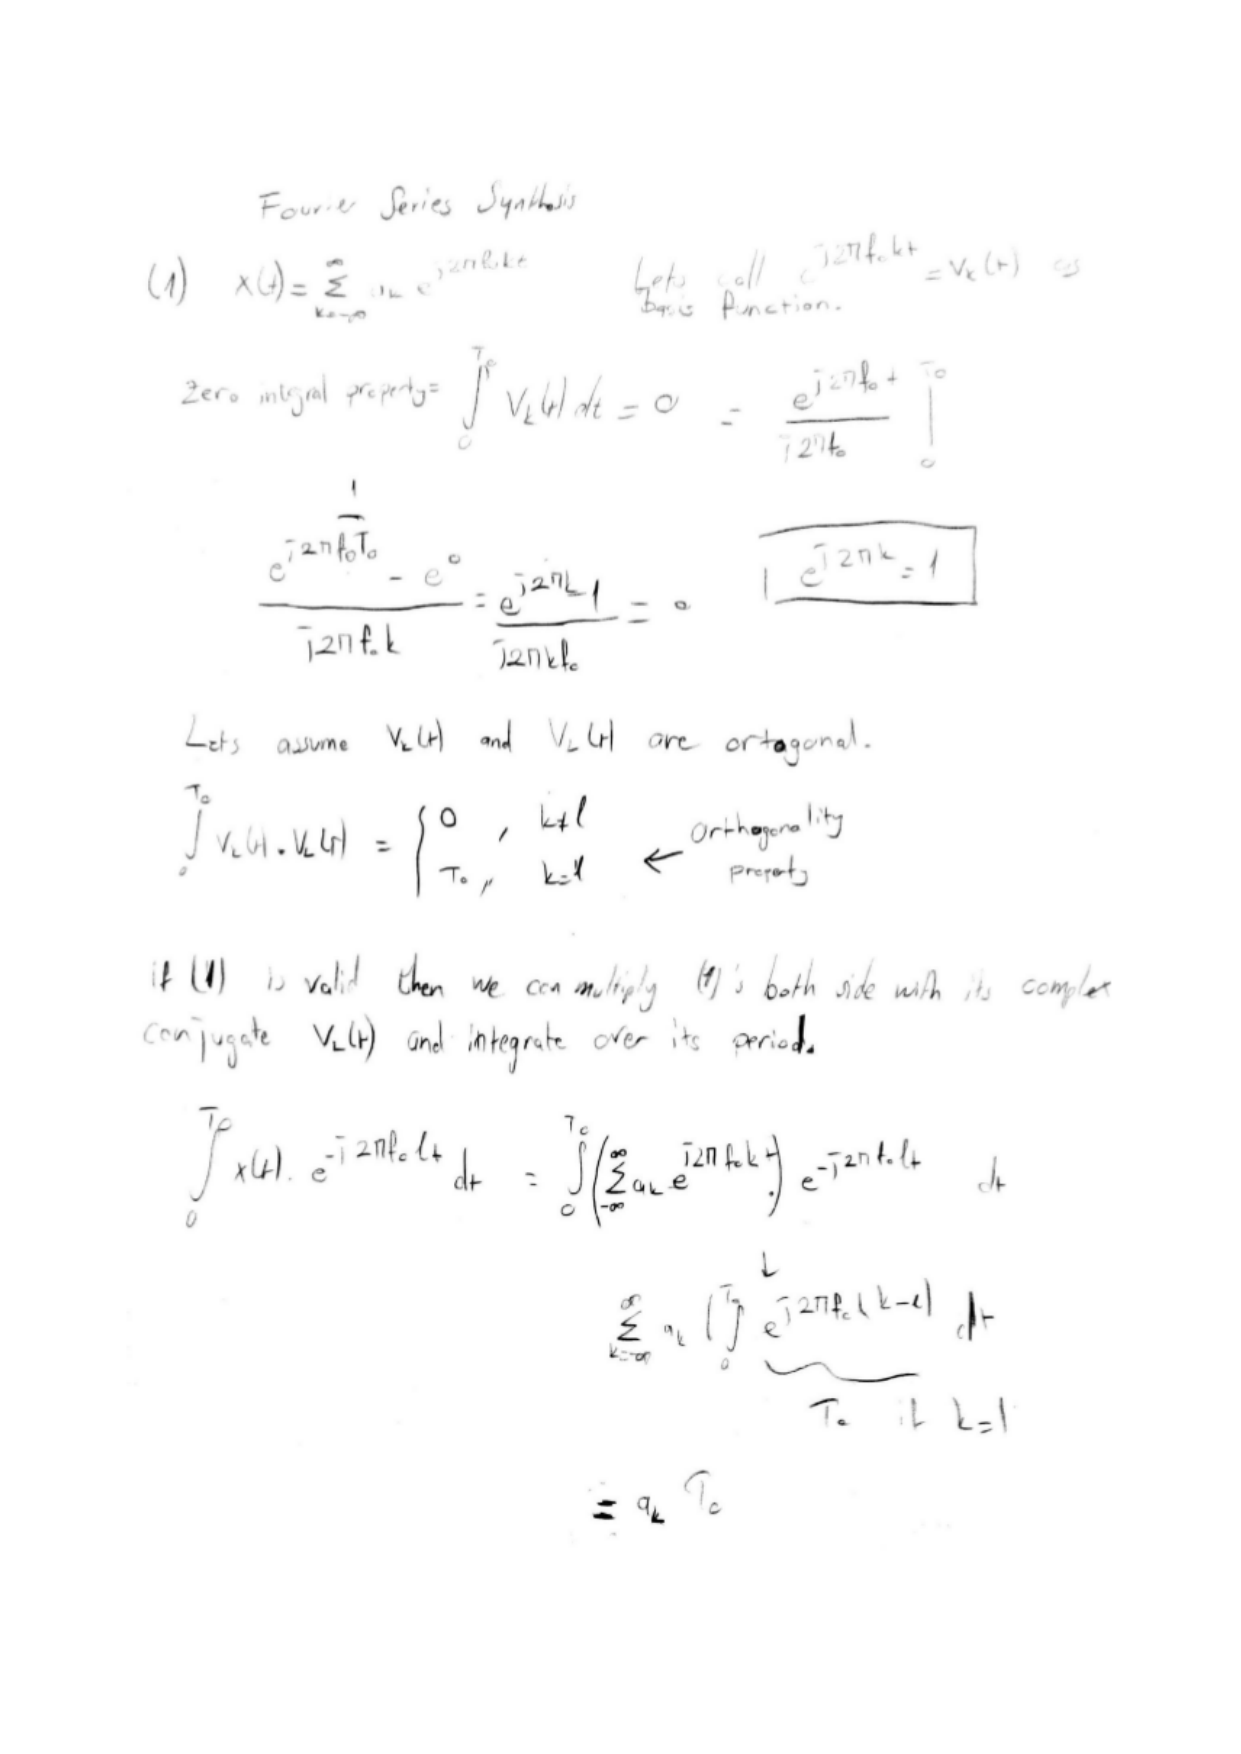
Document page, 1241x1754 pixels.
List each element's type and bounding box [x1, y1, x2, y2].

picture [118, 167, 1123, 1552]
